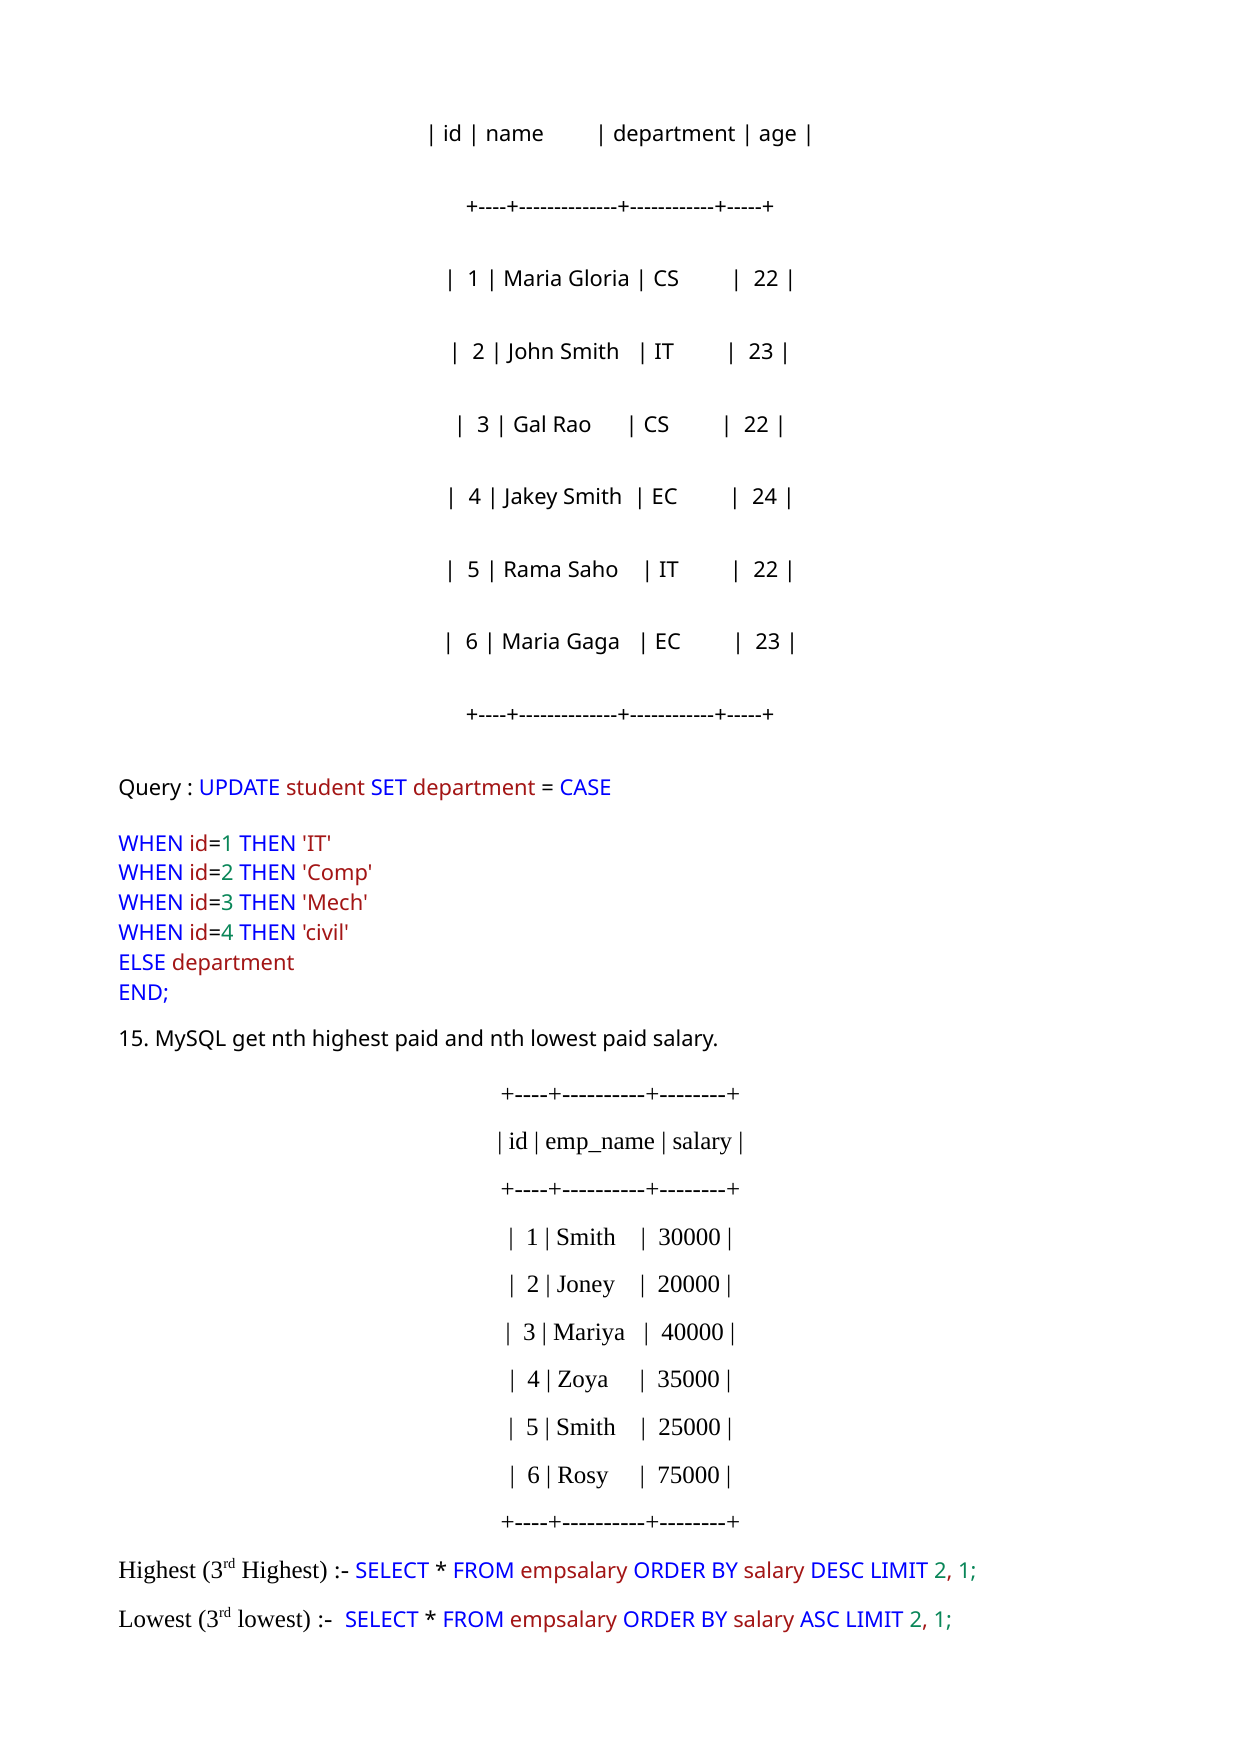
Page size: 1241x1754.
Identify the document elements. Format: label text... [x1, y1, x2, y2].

text | id | emp_name | salary | [118, 1126, 1122, 1155]
text | 1 | Maria Gloria | CS | 22 | [118, 263, 1122, 293]
text | 6 | Maria Gaga | EC | 23 | [118, 626, 1122, 656]
text +----+--------------+------------+-----+ [118, 191, 1122, 221]
text WHEN id=3 THEN 'Mech' [118, 887, 1122, 917]
text | 5 | Smith | 25000 | [118, 1412, 1122, 1441]
text | id | name | department | age | [118, 118, 1122, 148]
text WHEN id=1 THEN 'IT' [118, 827, 1122, 857]
text | 1 | Smith | 30000 | [118, 1222, 1122, 1250]
subtitle 15. MySQL get nth highest paid and nth lowest paid salary. [118, 1023, 1122, 1053]
text WHEN id=2 THEN 'Comp' [118, 857, 1122, 887]
text | 6 | Rosy | 75000 | [118, 1460, 1122, 1488]
text Highest (3rd Highest) :- SELECT * FROM empsalary ORDER BY salary DESC LIMIT 2, 1; [118, 1555, 1122, 1585]
text | 2 | John Smith | IT | 23 | [118, 336, 1122, 366]
text +----+----------+--------+ [118, 1507, 1122, 1536]
text +----+----------+--------+ [118, 1174, 1122, 1203]
text | 4 | Zoya | 35000 | [118, 1364, 1122, 1393]
text +----+----------+--------+ [118, 1079, 1122, 1108]
text Query : UPDATE student SET department = CASE [118, 772, 1122, 801]
text | 5 | Rama Saho | IT | 22 | [118, 554, 1122, 583]
text ELSE department [118, 947, 1122, 976]
text | 4 | Jakey Smith | EC | 24 | [118, 481, 1122, 511]
text +----+--------------+------------+-----+ [118, 699, 1122, 729]
text Lowest (3rd lowest) :- SELECT * FROM empsalary ORDER BY salary ASC LIMIT 2, 1; [118, 1604, 1122, 1633]
text | 2 | Joney | 20000 | [118, 1269, 1122, 1298]
text | 3 | Gal Rao | CS | 22 | [118, 408, 1122, 438]
text WHEN id=4 THEN 'civil' [118, 917, 1122, 947]
text | 3 | Mariya | 40000 | [118, 1317, 1122, 1346]
text END; [118, 976, 1122, 1006]
